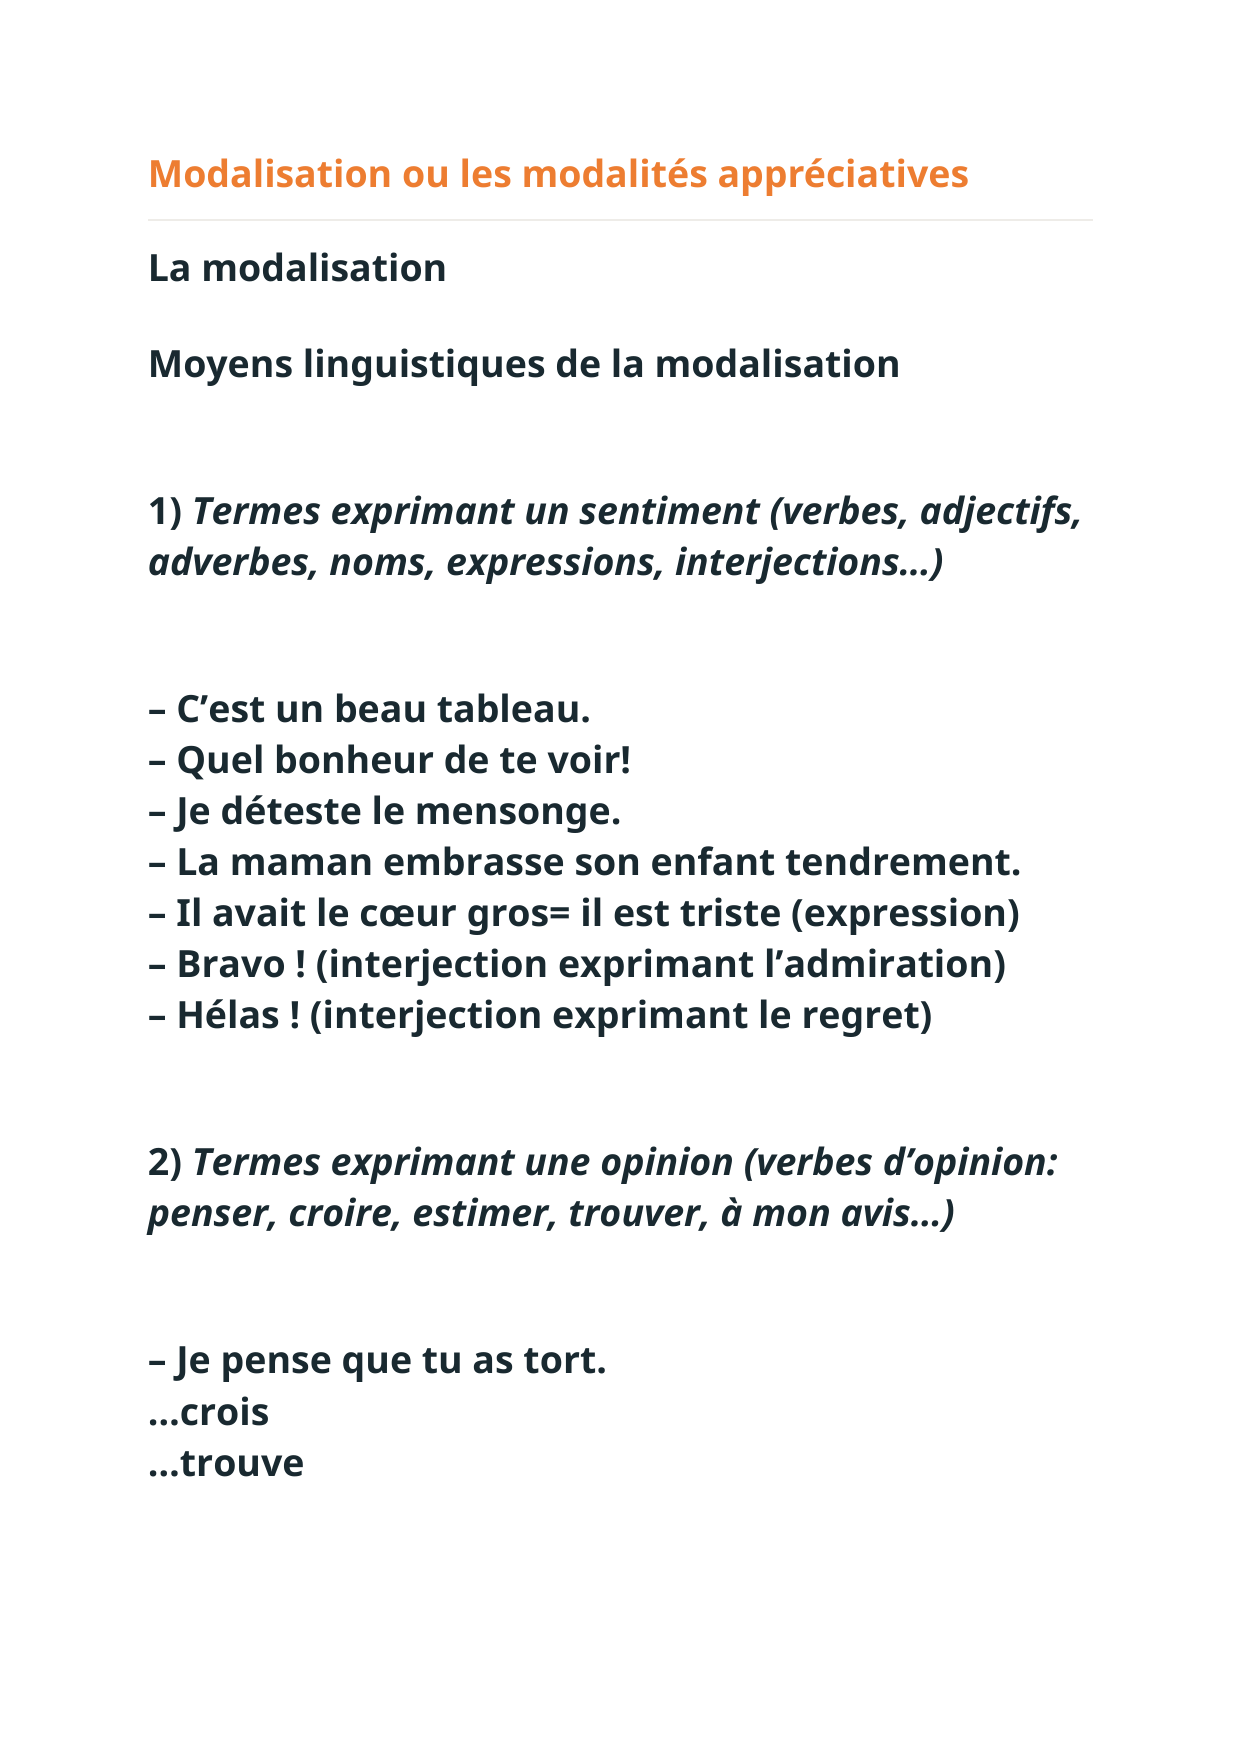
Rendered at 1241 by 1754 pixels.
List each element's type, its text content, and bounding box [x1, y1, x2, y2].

text La modalisation [148, 241, 1093, 292]
text 2) Termes exprimant une opinion (verbes d’opinion: penser, croire, estimer, trouver, à mon avis…) [148, 1084, 1093, 1238]
text 1) Termes exprimant un sentiment (verbes, adjectifs, adverbes, noms, expressions, interjections…) [148, 433, 1093, 586]
text – Je pense que tu as tort. …crois …trouve [148, 1283, 1093, 1487]
subtitle Modalisation ou les modalités appréciatives [148, 148, 1093, 219]
text – C’est un beau tableau. – Quel bonheur de te voir! – Je déteste le mensonge. – La maman embrasse son enfant tendrement. – Il avait le cœur gros= il est triste (expression) – Bravo ! (interjection exprimant l’admiration) – Hélas ! (interjection exprimant le regret) [148, 631, 1093, 1039]
text Moyens linguistiques de la modalisation [148, 337, 1093, 388]
